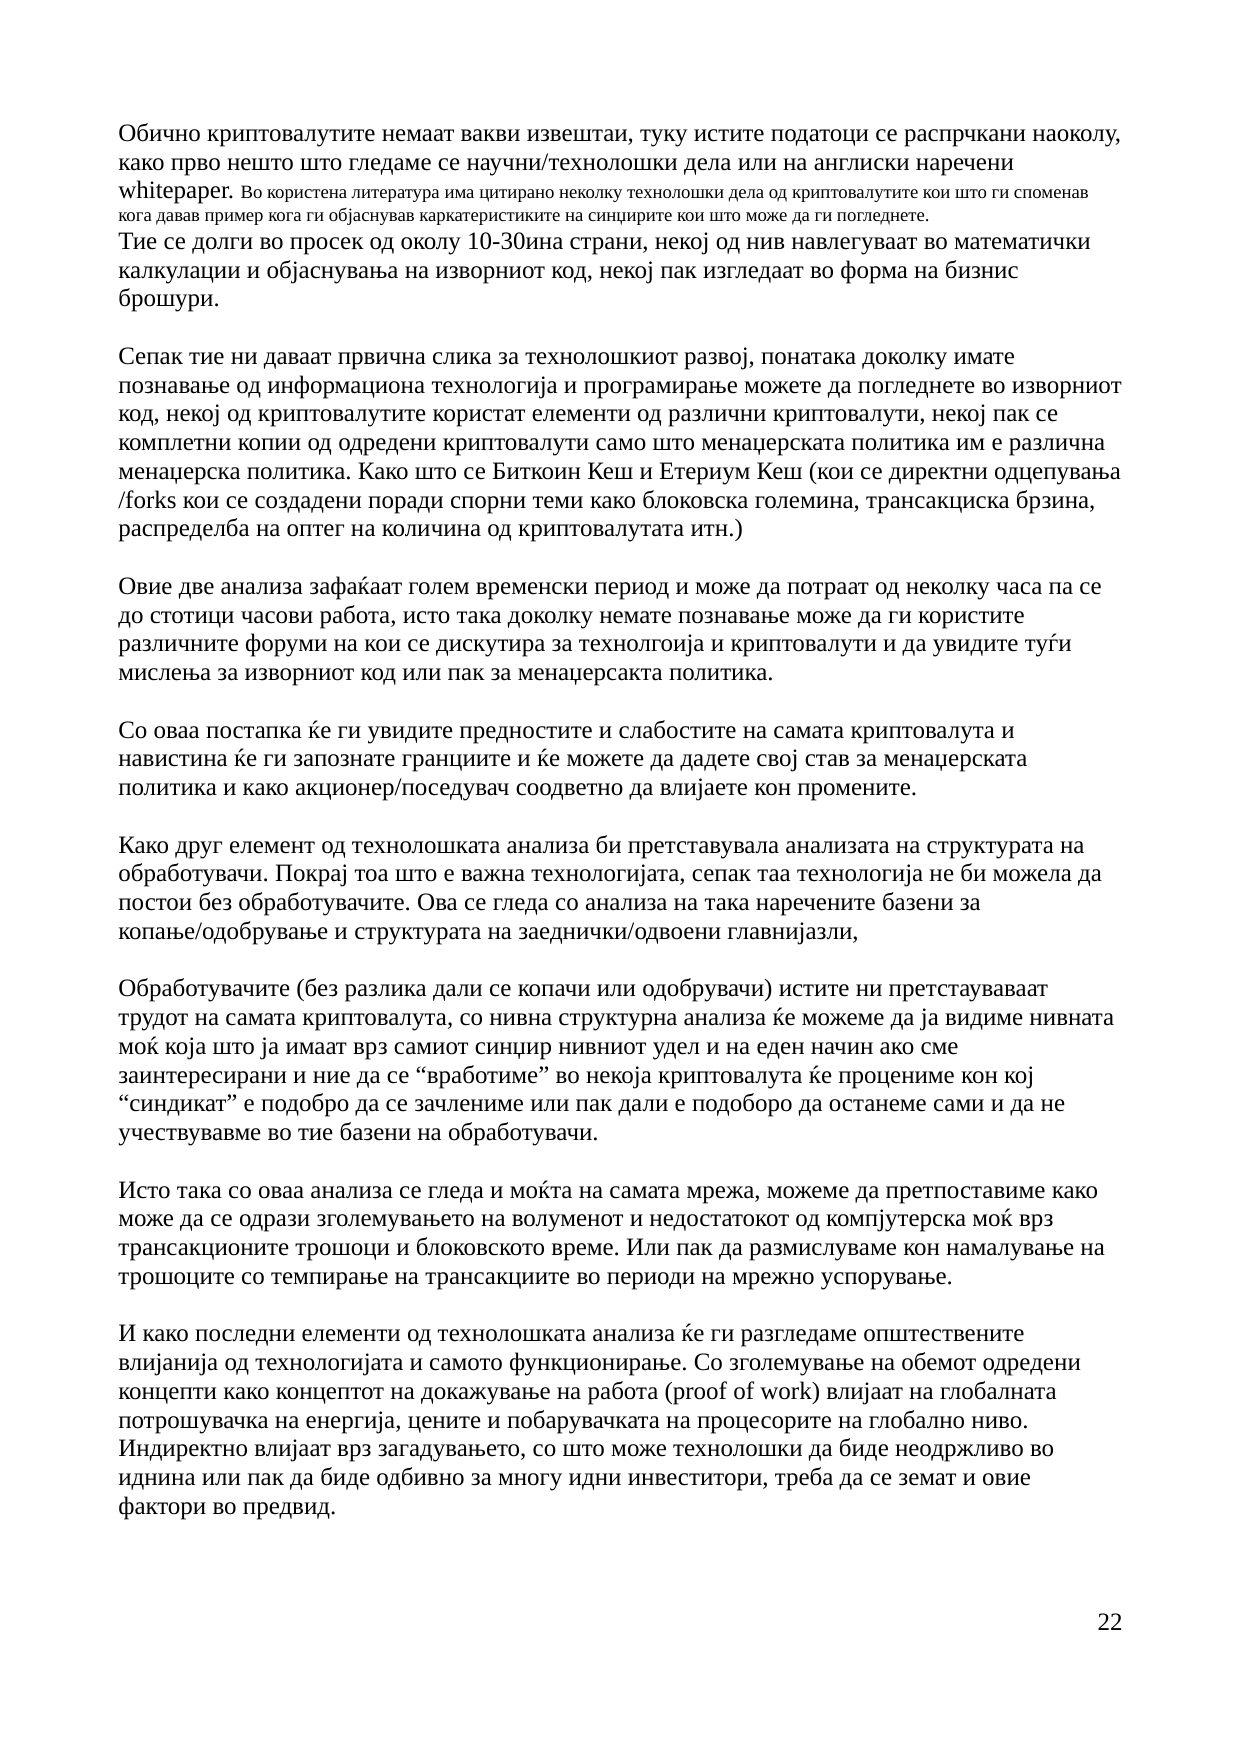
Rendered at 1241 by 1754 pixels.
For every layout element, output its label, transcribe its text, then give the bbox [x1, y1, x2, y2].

text Овие две анализа зафаќаат голем временски период и може да потраат од неколку часа па се до стотици часови работа, исто така доколку немате познавање може да ги користите различните форуми на кои се дискутира за технолгоија и криптовалути и да увидите туѓи мислења за изворниот код или пак за менаџерсакта политика. [118, 571, 1122, 686]
text Со оваа постапка ќе ги увидите предностите и слабостите на самата криптовалута и навистина ќе ги запознате гранциите и ќе можете да дадете свој став за менаџерската политика и како акционер/поседувач соодветно да влијаете кон промените. [118, 715, 1122, 801]
text Како друг елемент од технолошката анализа би претставувала анализата на структурата на обработувачи. Покрај тоа што е важна технологијата, сепак таа технологија не би можела да постои без обработувачите. Ова се гледа со анализа на така наречените базени за копање/одобрување и структурата на заеднички/одвоени главнијазли, [118, 830, 1122, 945]
text Исто така со оваа анализа се гледа и моќта на самата мрежа, можеме да претпоставиме како може да се одрази зголемувањето на волуменот и недостатокот од компјутерска моќ врз трансакционите трошоци и блоковското време. Или пак да размислуваме кон намалување на трошоците со темпирање на трансакциите во периоди на мрежно успорување. [118, 1175, 1122, 1290]
text Тие се долги во просек од околу 10-30ина страни, некој од нив навлегуваат во математички калкулации и објаснувања на изворниот код, некој пак изгледаат во форма на бизнис брошури. [118, 226, 1122, 312]
text Обработувачите (без разлика дали се копачи или одобрувачи) истите ни претстауваваат трудот на самата криптовалута, со нивна структурна анализа ќе можеме да ја видиме нивната моќ која што ја имаат врз самиот синџир нивниот удел и на еден начин ако сме заинтересирани и ние да се “вработиме” во некоја криптовалута ќе процениме кон кој “синдикат” е подобро да се зачлениме или пак дали е подоборо да останеме сами и да не учествувавме во тие базени на обработувачи. [118, 973, 1122, 1146]
text Обично криптовалутите немаат вакви извештаи, туку истите податоци се распрчкани наоколу, како прво нешто што гледаме се научни/технолошки дела или на англиски наречени whitepaper. Во користена литература има цитирано неколку технолошки дела од криптовалутите кои што ги споменав кога давав пример кога ги објаснував каркатеристиките на синџирите кои што може да ги погледнете. [118, 118, 1122, 226]
text Сепак тие ни даваат првична слика за технолошкиот развој, понатака доколку имате познавање од информациона технологија и програмирање можете да погледнете во изворниот код, некој од криптовалутите користат елементи од различни криптовалути, некој пак се комплетни копии од одредени криптовалути само што менаџерската политика им е различна менаџерска политика. Како што се Биткоин Кеш и Етериум Кеш (кои се директни одцепувања /forks кои се создадени поради спорни теми како блоковска големина, трансакциска брзина, распределба на оптег на количина од криптовалутата итн.) [118, 341, 1122, 542]
text И како последни елементи од технолошката анализа ќе ги разгледаме општествените влијанија од технологијата и самото функционирање. Со зголемување на обемот одредени концепти како концептот на докажување на работа (proof of work) влијаат на глобалната потрошувачка на енергија, цените и побарувачката на процесорите на глобално ниво. Индиректно влијаат врз загадувањето, со што може технолошки да биде неодржливо во иднина или пак да биде одбивно за многу идни инвеститори, треба да се земат и овие фактори во предвид. [118, 1318, 1122, 1520]
